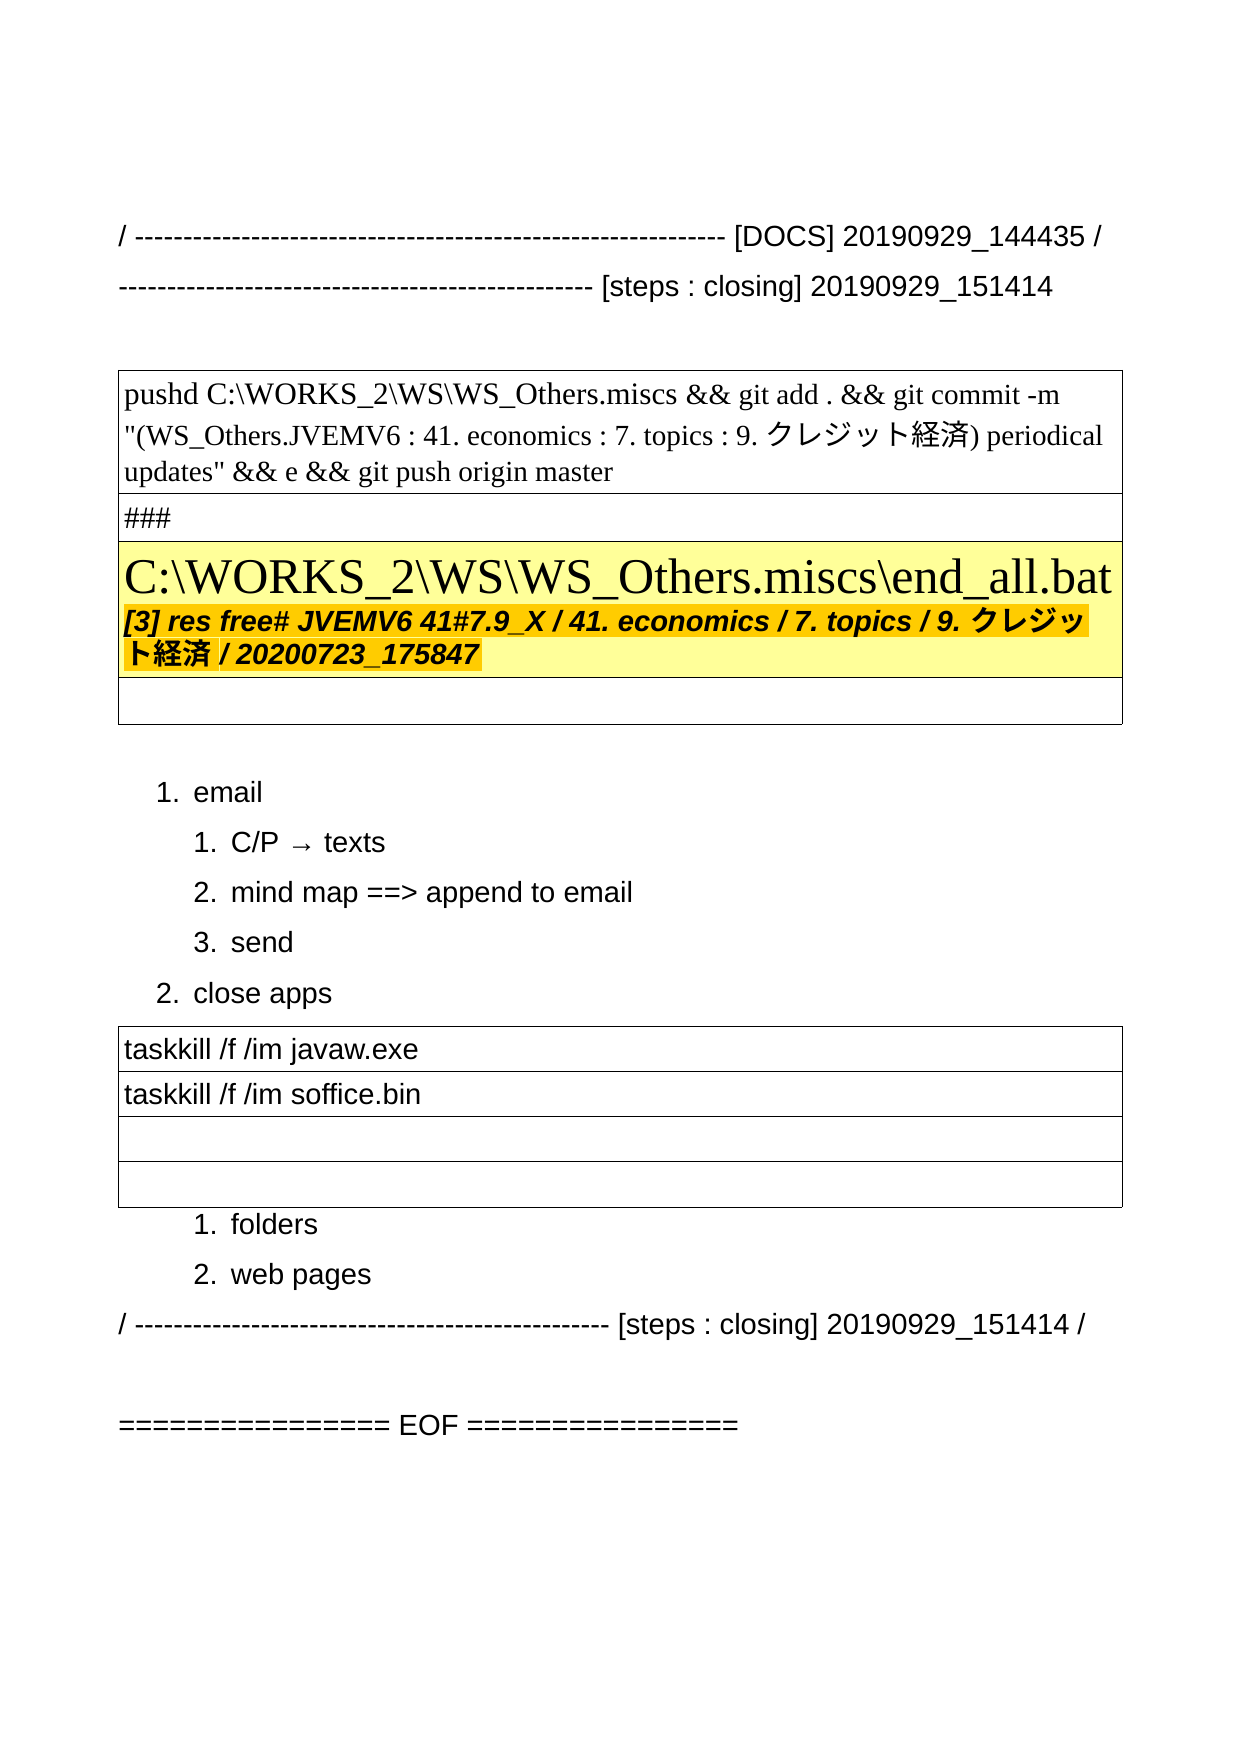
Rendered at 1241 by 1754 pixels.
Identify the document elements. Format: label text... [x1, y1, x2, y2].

table_cell taskkill /f /im soffice.bin [119, 1072, 1122, 1116]
text / ------------------------------------------------------------- [DOCS] 20190929_144435 / [118, 219, 1122, 252]
table_cell C:\WORKS_2\WS\WS_Others.miscs\end_all.bat [3] res free# JVEMV6 41#7.9_X / 41. economics / 7. topics / 9. クレジット経済 / 20200723_175847 [119, 542, 1122, 677]
list web pages [193, 1257, 1122, 1291]
list send [193, 926, 1122, 959]
table_cell ### [119, 494, 1122, 541]
text ------------------------------------------------- [steps : closing] 20190929_151414 [118, 269, 1122, 303]
table_header taskkill /f /im javaw.exe [119, 1027, 1122, 1071]
text ================ EOF ================ [118, 1408, 1122, 1441]
list mind map ==> append to email [193, 875, 1122, 909]
list close apps [156, 976, 1122, 1009]
table_cell [119, 1117, 1122, 1161]
list folders [193, 1208, 1122, 1240]
table_cell [119, 678, 1122, 724]
list email [156, 774, 1122, 808]
table_cell [119, 1162, 1122, 1207]
list C/P → texts [193, 825, 1122, 858]
text / ------------------------------------------------- [steps : closing] 20190929_151414 / [118, 1307, 1122, 1341]
table_header pushd C:\WORKS_2\WS\WS_Others.miscs && git add . && git commit -m "(WS_Others.JVEMV6 : 41. economics : 7. topics : 9. クレジット経済) periodical updates" && e && git push origin master [119, 371, 1122, 493]
